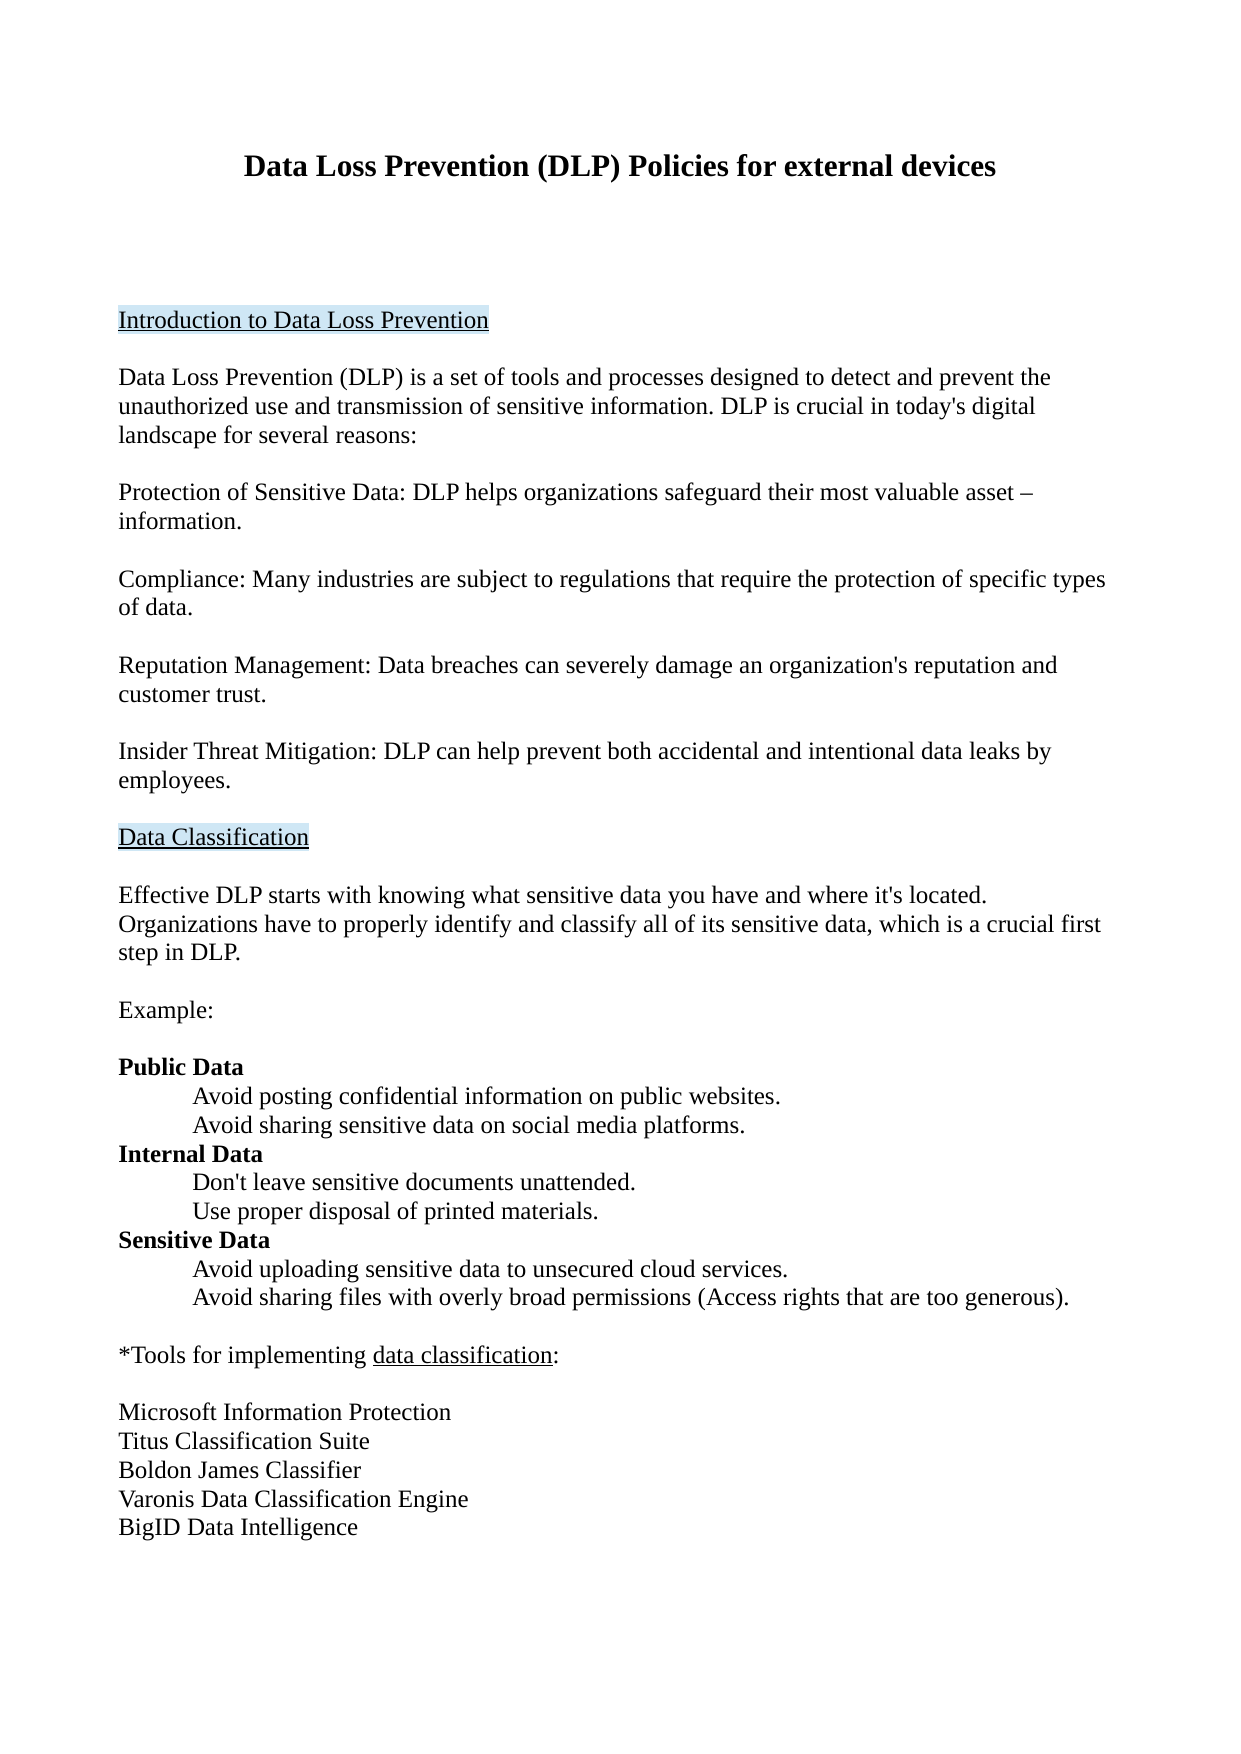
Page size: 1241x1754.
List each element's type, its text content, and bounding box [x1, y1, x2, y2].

text Data Classification [118, 822, 1122, 851]
text *Tools for implementing data classification: [118, 1340, 1122, 1369]
text Reputation Management: Data breaches can severely damage an organization's reputation and customer trust. [118, 650, 1122, 707]
text Avoid sharing files with overly broad permissions (Access rights that are too generous). [118, 1282, 1122, 1311]
text Compliance: Many industries are subject to regulations that require the protection of specific types of data. [118, 564, 1122, 621]
text Effective DLP starts with knowing what sensitive data you have and where it's located. Organizations have to properly identify and classify all of its sensitive data, which is a crucial first step in DLP. [118, 880, 1122, 966]
text Don't leave sensitive documents unattended. [118, 1167, 1122, 1196]
text Use proper disposal of printed materials. Sensitive Data [118, 1196, 1122, 1254]
text Varonis Data Classification Engine [118, 1484, 1122, 1512]
text Protection of Sensitive Data: DLP helps organizations safeguard their most valuable asset – information. [118, 477, 1122, 535]
text Insider Threat Mitigation: DLP can help prevent both accidental and intentional data leaks by employees. [118, 736, 1122, 794]
text Example: [118, 966, 1122, 1024]
text Data Loss Prevention (DLP) is a set of tools and processes designed to detect and prevent the unauthorized use and transmission of sensitive information. DLP is crucial in today's digital landscape for several reasons: [118, 334, 1122, 449]
text Internal Data [118, 1139, 1122, 1167]
text Avoid uploading sensitive data to unsecured cloud services. [118, 1254, 1122, 1282]
text Microsoft Information Protection Titus Classification Suite [118, 1369, 1122, 1455]
text Public Data Avoid posting confidential information on public websites. Avoid sharing sensitive data on social media platforms. [118, 1024, 1122, 1139]
text Boldon James Classifier [118, 1455, 1122, 1484]
text Introduction to Data Loss Prevention [118, 305, 1122, 334]
text Data Loss Prevention (DLP) Policies for external devices [118, 147, 1122, 183]
text BigID Data Intelligence [118, 1512, 1122, 1541]
